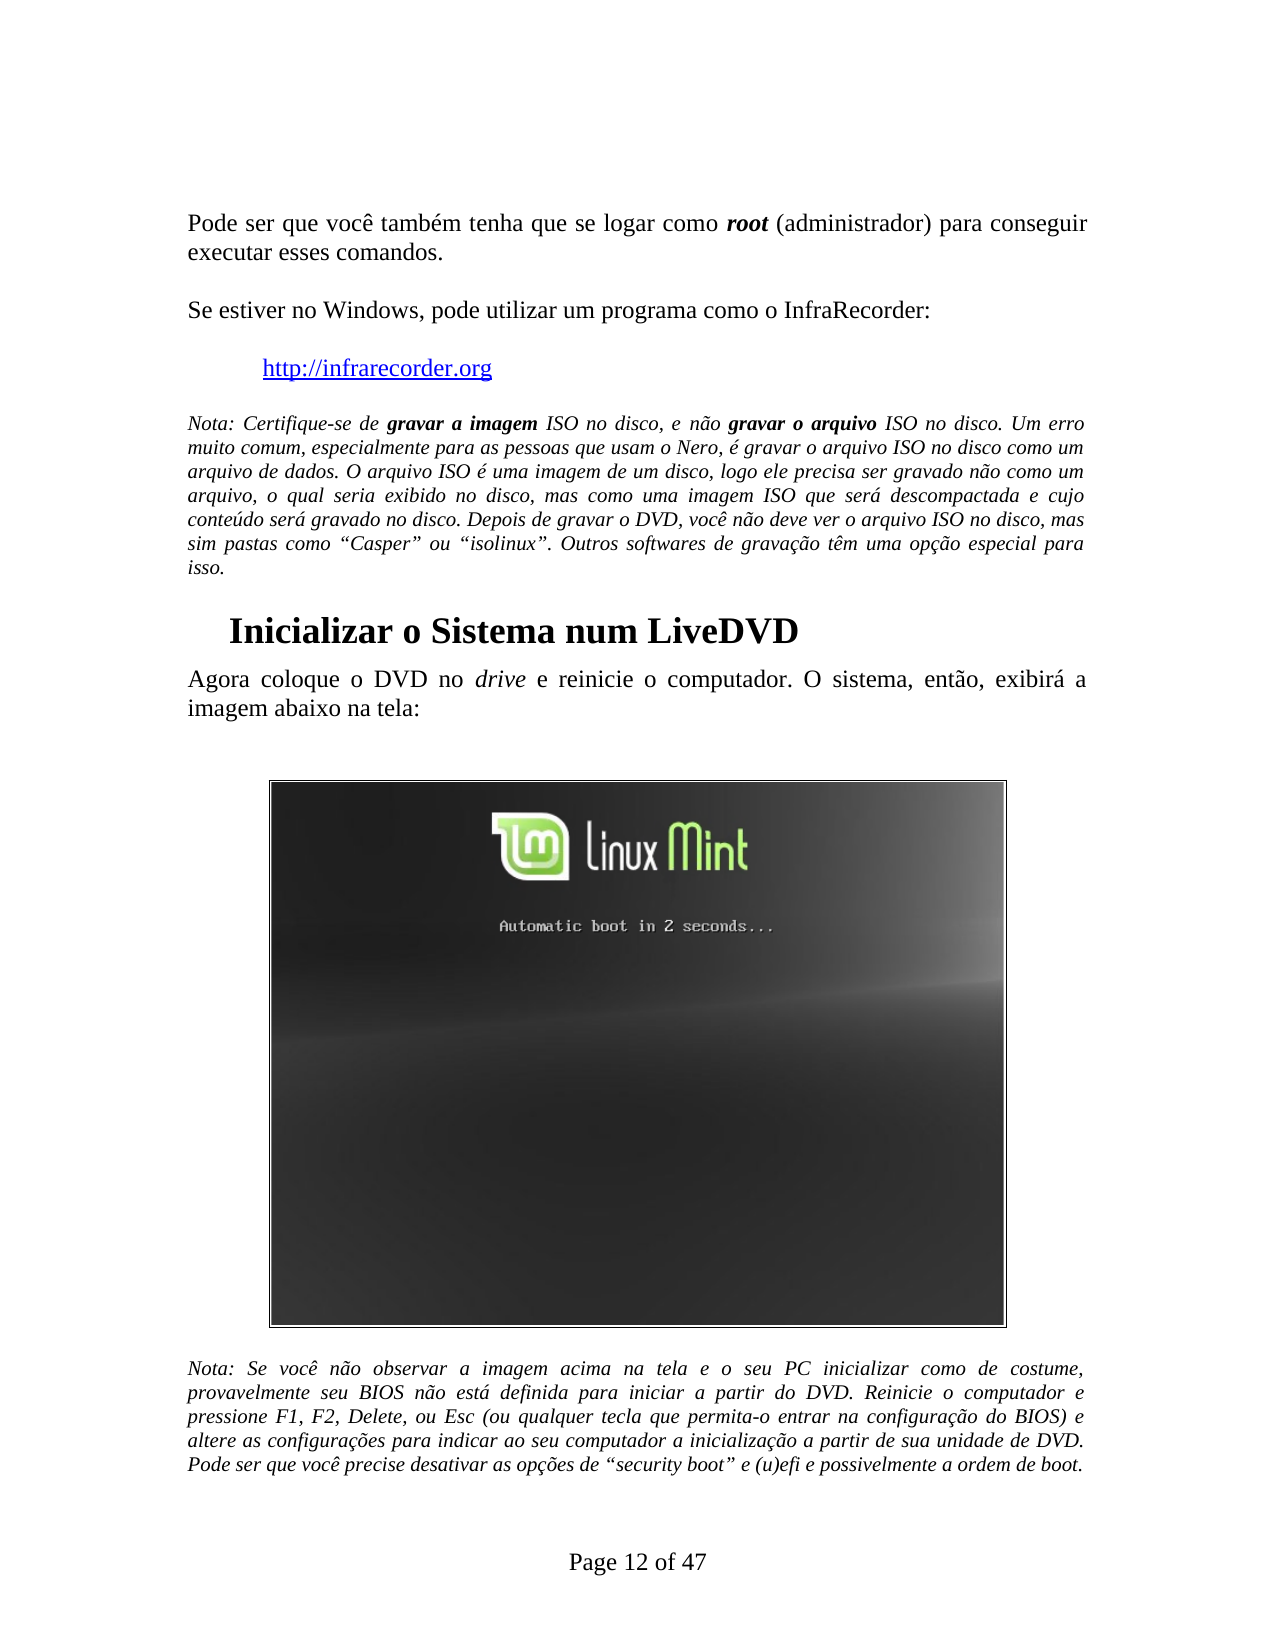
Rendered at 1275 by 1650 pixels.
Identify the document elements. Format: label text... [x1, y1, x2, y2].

picture [271, 782, 1004, 1325]
text Pode ser que você também tenha que se logar como root (administrador) para conseguir executar esses comandos. [187, 208, 1087, 266]
text Agora coloque o DVD no drive e reinicie o computador. O sistema, então, exibirá a imagem abaixo na tela: [187, 664, 1087, 722]
text Se estiver no Windows, pode utilizar um programa como o InfraRecorder: [187, 295, 1087, 324]
subtitle Inicializar o Sistema num LiveDVD [187, 608, 1087, 652]
text http://infrarecorder.org [187, 353, 1087, 382]
text Nota: Se você não observar a imagem acima na tela e o seu PC inicializar como de costume, provavelmente seu BIOS não está definida para iniciar a partir do DVD. Reinicie o computador e pressione F1, F2, Delete, ou Esc (ou qualquer tecla que permita-o entrar na configuração do BIOS) e altere as configurações para indicar ao seu computador a inicialização a partir de sua unidade de DVD. Pode ser que você precise desativar as opções de “security boot” e (u)efi e possivelmente a ordem de boot. [187, 1356, 1087, 1476]
text Nota: Certifique-se de gravar a imagem ISO no disco, e não gravar o arquivo ISO no disco. Um erro muito comum, especialmente para as pessoas que usam o Nero, é gravar o arquivo ISO no disco como um arquivo de dados. O arquivo ISO é uma imagem de um disco, logo ele precisa ser gravado não como um arquivo, o qual seria exibido no disco, mas como uma imagem ISO que será descompactada e cujo conteúdo será gravado no disco. Depois de gravar o DVD, você não deve ver o arquivo ISO no disco, mas sim pastas como “Casper” ou “isolinux”. Outros softwares de gravação têm uma opção especial para isso. [187, 411, 1087, 579]
